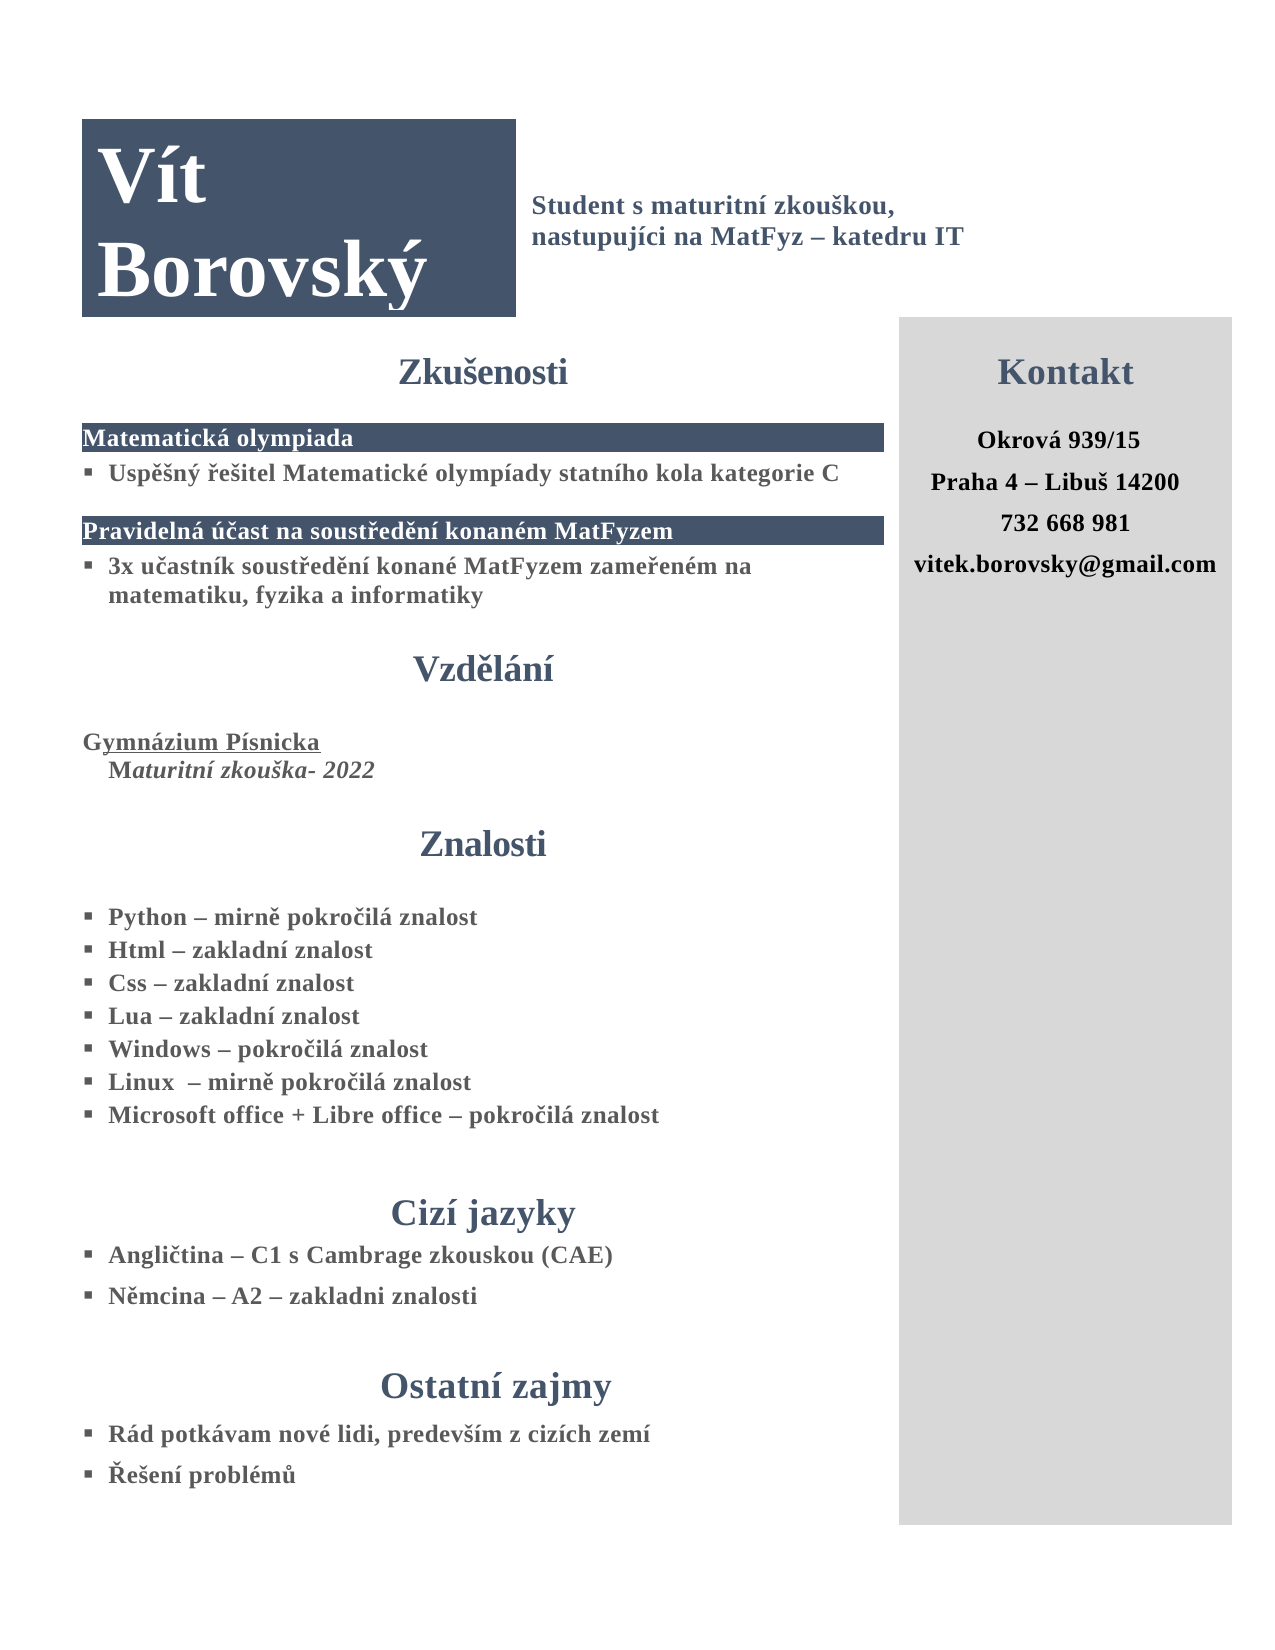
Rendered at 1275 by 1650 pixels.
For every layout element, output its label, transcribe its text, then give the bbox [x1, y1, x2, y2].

list Lua – zakladní znalost [82, 1001, 884, 1030]
list Ostatní zajmy [82, 1364, 884, 1407]
text Cizí jazyky [82, 1191, 884, 1234]
list Html – zakladní znalost [82, 935, 884, 964]
list Linux – mirně pokročilá znalost [82, 1067, 884, 1096]
list Rád potkávam nové lidi, predevším z cizích zemí [82, 1419, 884, 1448]
list Python – mirně pokročilá znalost [82, 902, 884, 931]
text 732 668 981 [914, 508, 1217, 537]
text Borovský [97, 220, 501, 309]
list Angličtina – C1 s Cambrage zkouskou (CAE) [82, 1240, 884, 1269]
list 3x učastník soustředění konané MatFyzem zameřeném na matematiku, fyzika a informatiky [82, 551, 884, 609]
text Kontakt [914, 349, 1217, 392]
text vitek.borovsky@gmail.com [914, 549, 1217, 578]
list Němcina – A2 – zakladni znalosti [82, 1281, 884, 1310]
text nastupujíci na MatFyz – katedru IT [531, 220, 1196, 251]
list Vzdělání [82, 646, 884, 689]
list Windows – pokročilá znalost [82, 1034, 884, 1063]
list Znalosti [82, 822, 884, 865]
text Okrová 939/15 [914, 425, 1217, 454]
list Uspěšný řešitel Matematické olympíady statního kola kategorie C [82, 458, 884, 487]
subtitle Pravidelná účast na soustředění konaném MatFyzem [82, 516, 884, 545]
text Praha 4 – Libuš 14200 [914, 467, 1217, 495]
text Vít [97, 127, 501, 220]
text Zkušenosti [82, 349, 884, 392]
list Gymnázium Písnicka Maturitní zkouška- 2022 [82, 727, 884, 784]
list Css – zakladní znalost [82, 968, 884, 997]
subtitle Matematická olympiada [82, 423, 884, 452]
text Student s maturitní zkouškou, [531, 189, 1196, 220]
list Řešení problémů [82, 1461, 884, 1489]
list Microsoft office + Libre office – pokročilá znalost [82, 1100, 884, 1128]
